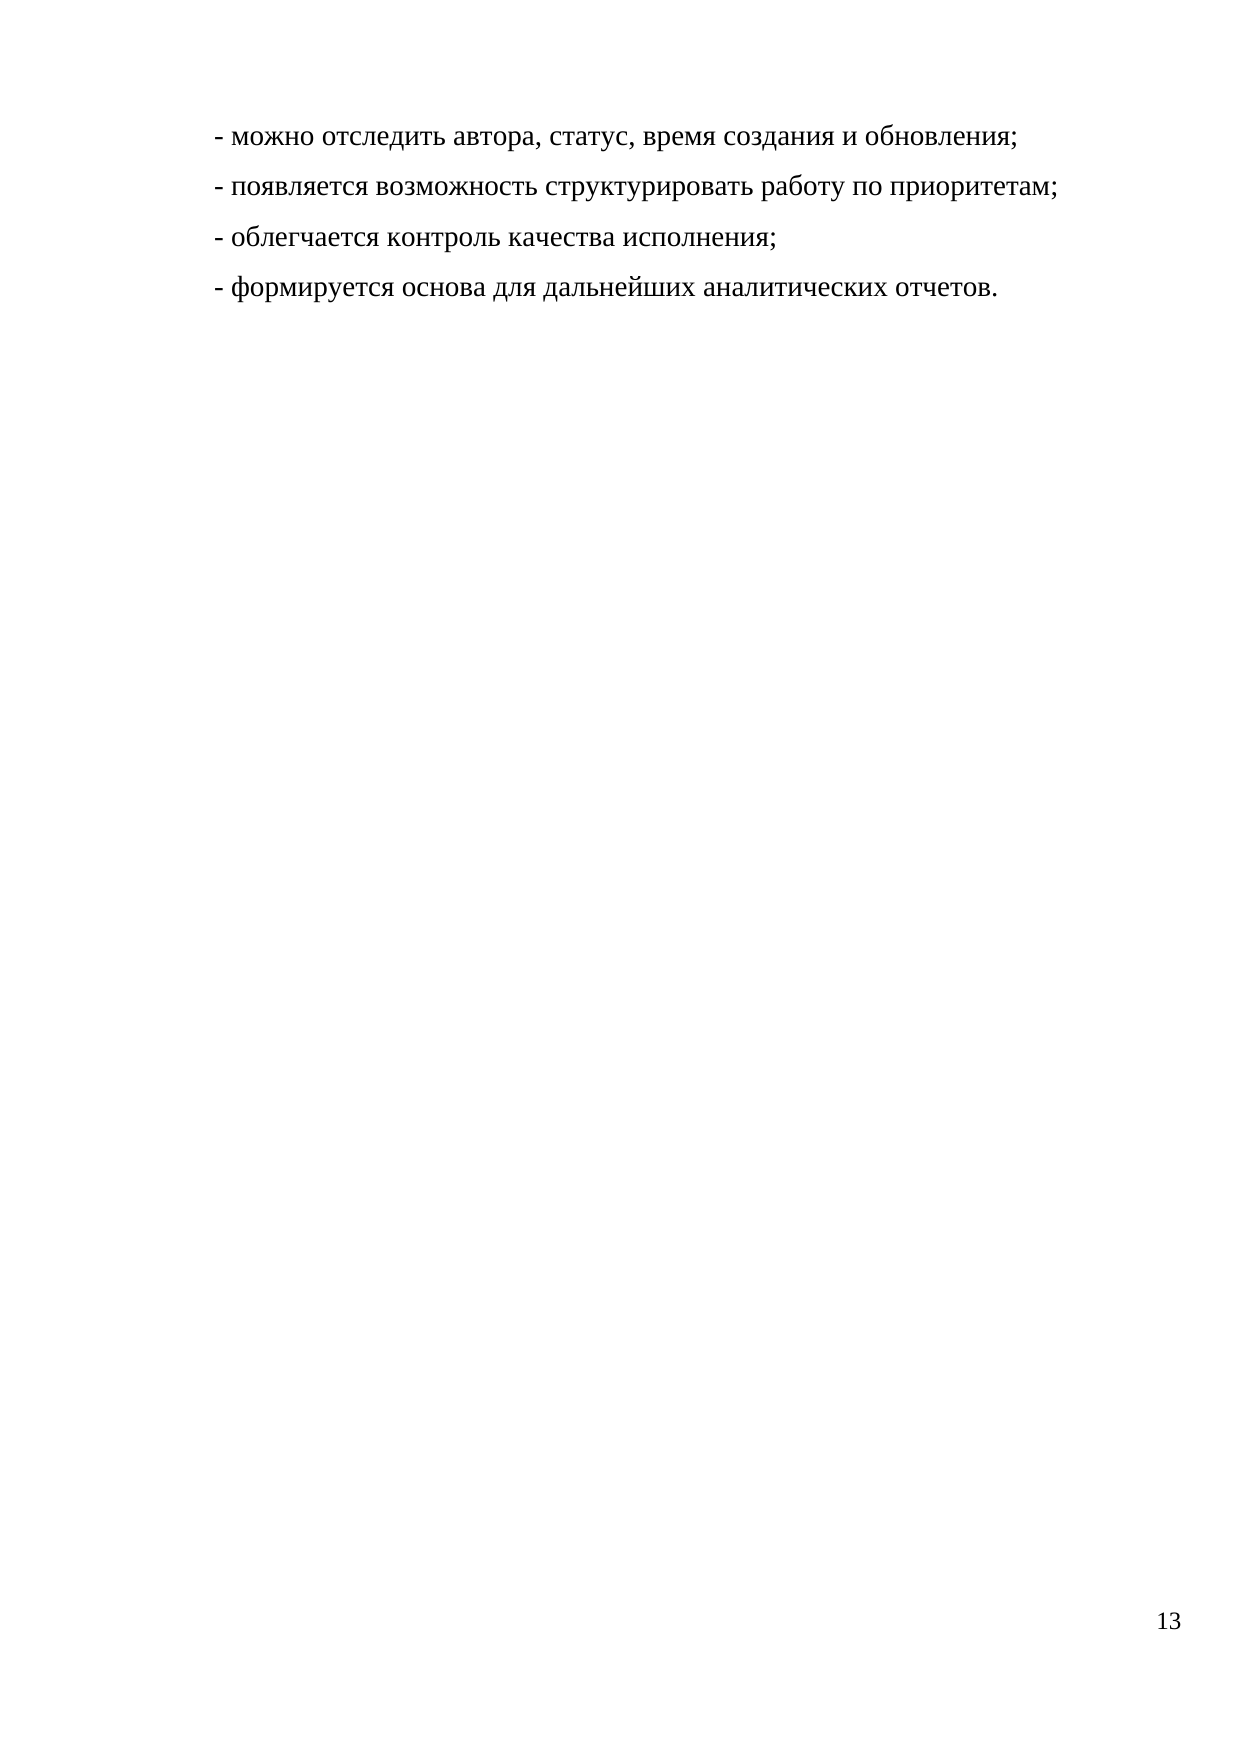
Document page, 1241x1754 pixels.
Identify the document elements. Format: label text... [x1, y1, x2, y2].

text - можно отследить автора, статус, время создания и обновления; [214, 118, 1181, 152]
text - появляется возможность структурировать работу по приоритетам; [214, 168, 1181, 202]
text - формируется основа для дальнейших аналитических отчетов. [214, 269, 1181, 303]
text - облегчается контроль качества исполнения; [214, 219, 1181, 252]
